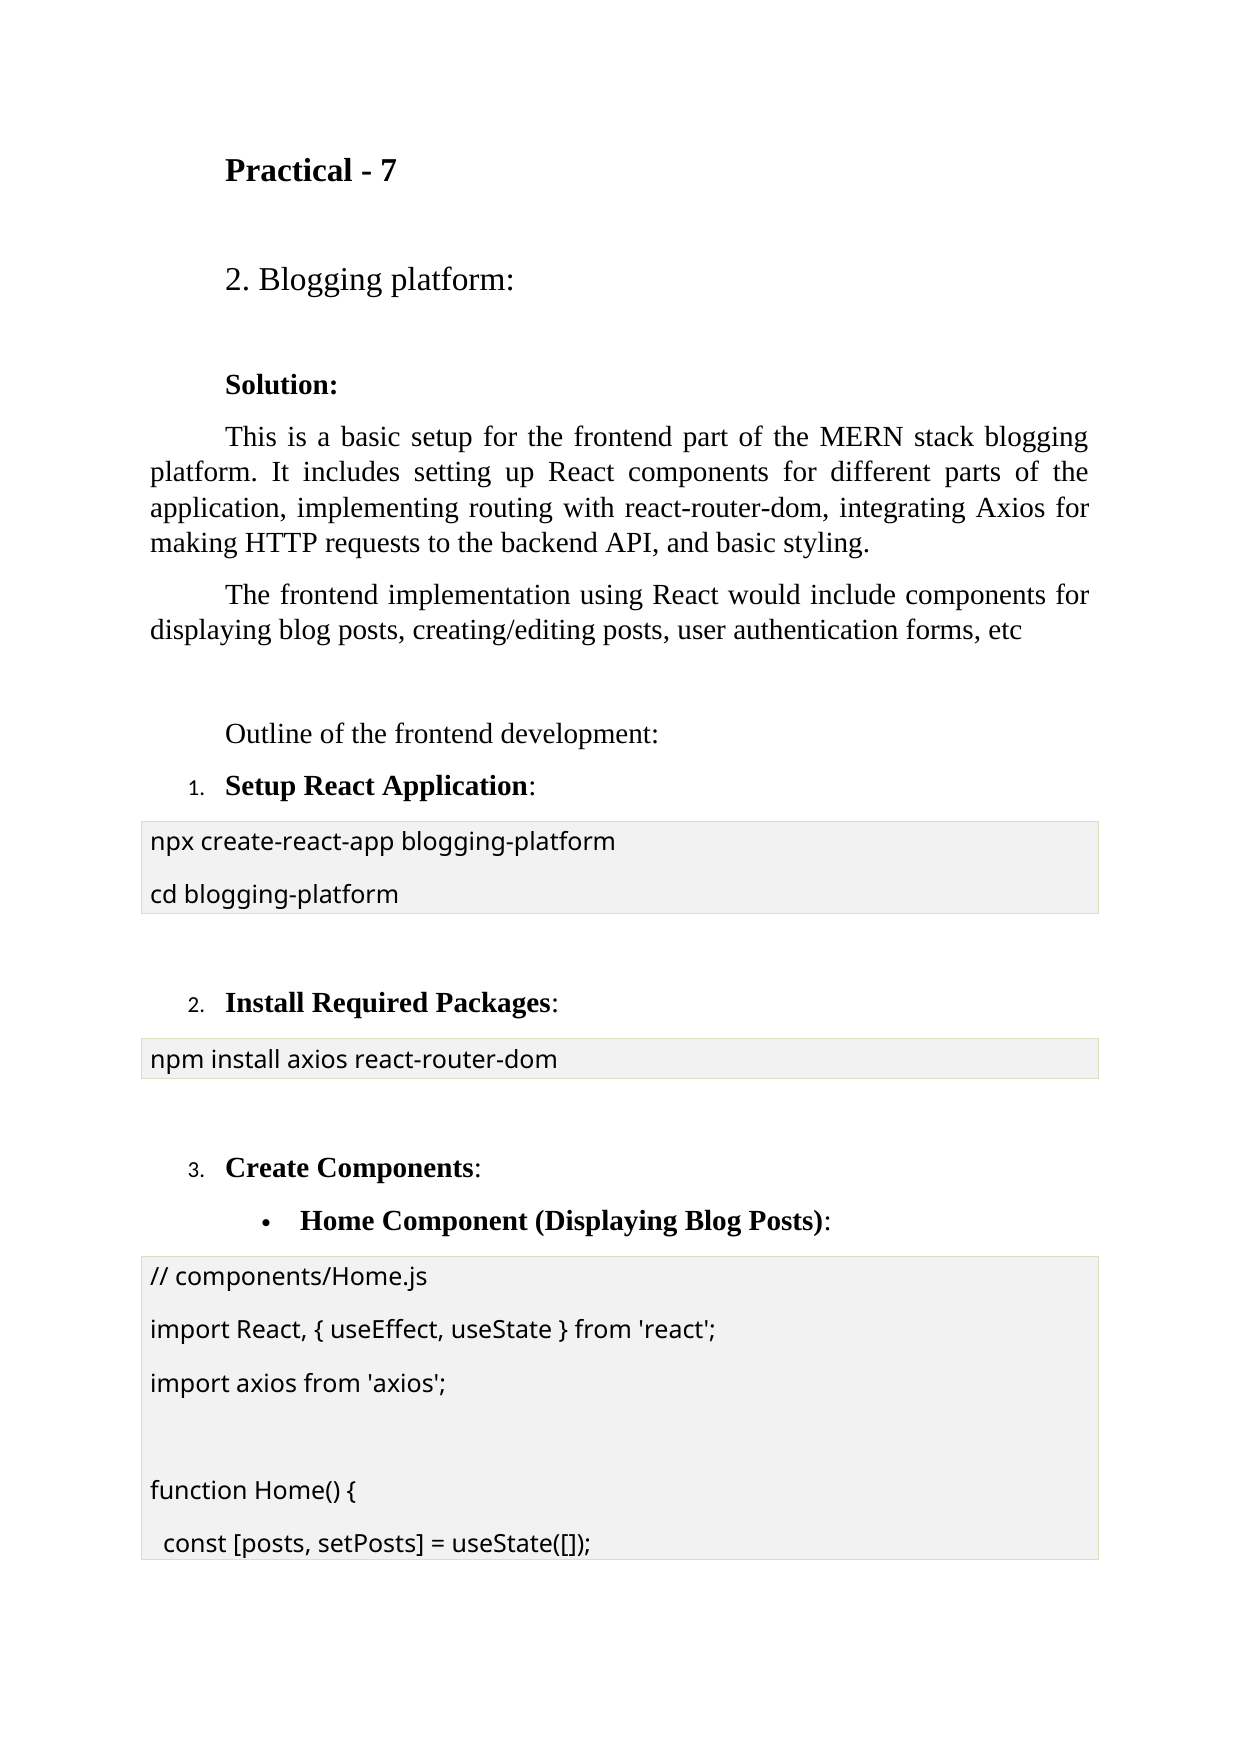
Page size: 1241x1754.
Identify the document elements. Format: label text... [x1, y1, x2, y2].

text import axios from 'axios'; [142, 1362, 1098, 1399]
text npx create-react-app blogging-platform [142, 822, 1098, 858]
text cd blogging-platform [142, 874, 1098, 913]
text function Home() { [142, 1469, 1098, 1506]
text const [posts, setPosts] = useState([]); [142, 1523, 1098, 1559]
text npm install axios react-router-dom [142, 1039, 1098, 1078]
text Practical - 7 [150, 150, 1090, 188]
list Create Components: [187, 1150, 1090, 1183]
text The frontend implementation using React would include components for displaying blog posts, creating/editing posts, user authentication forms, etc [150, 577, 1090, 646]
list Setup React Application: [187, 768, 1090, 801]
list Home Component (Displaying Blog Posts): [262, 1203, 1090, 1236]
text Outline of the frontend development: [150, 716, 1090, 749]
text Solution: [150, 367, 1090, 401]
text // components/Home.js [142, 1257, 1098, 1293]
text import React, { useEffect, useState } from 'react'; [142, 1309, 1098, 1346]
text 2. Blogging platform: [150, 259, 1090, 297]
text This is a basic setup for the frontend part of the MERN stack blogging platform. It includes setting up React components for different parts of the application, implementing routing with react-router-dom, integrating Axios for making HTTP requests to the backend API, and basic styling. [150, 419, 1090, 558]
list Install Required Packages: [187, 986, 1090, 1019]
